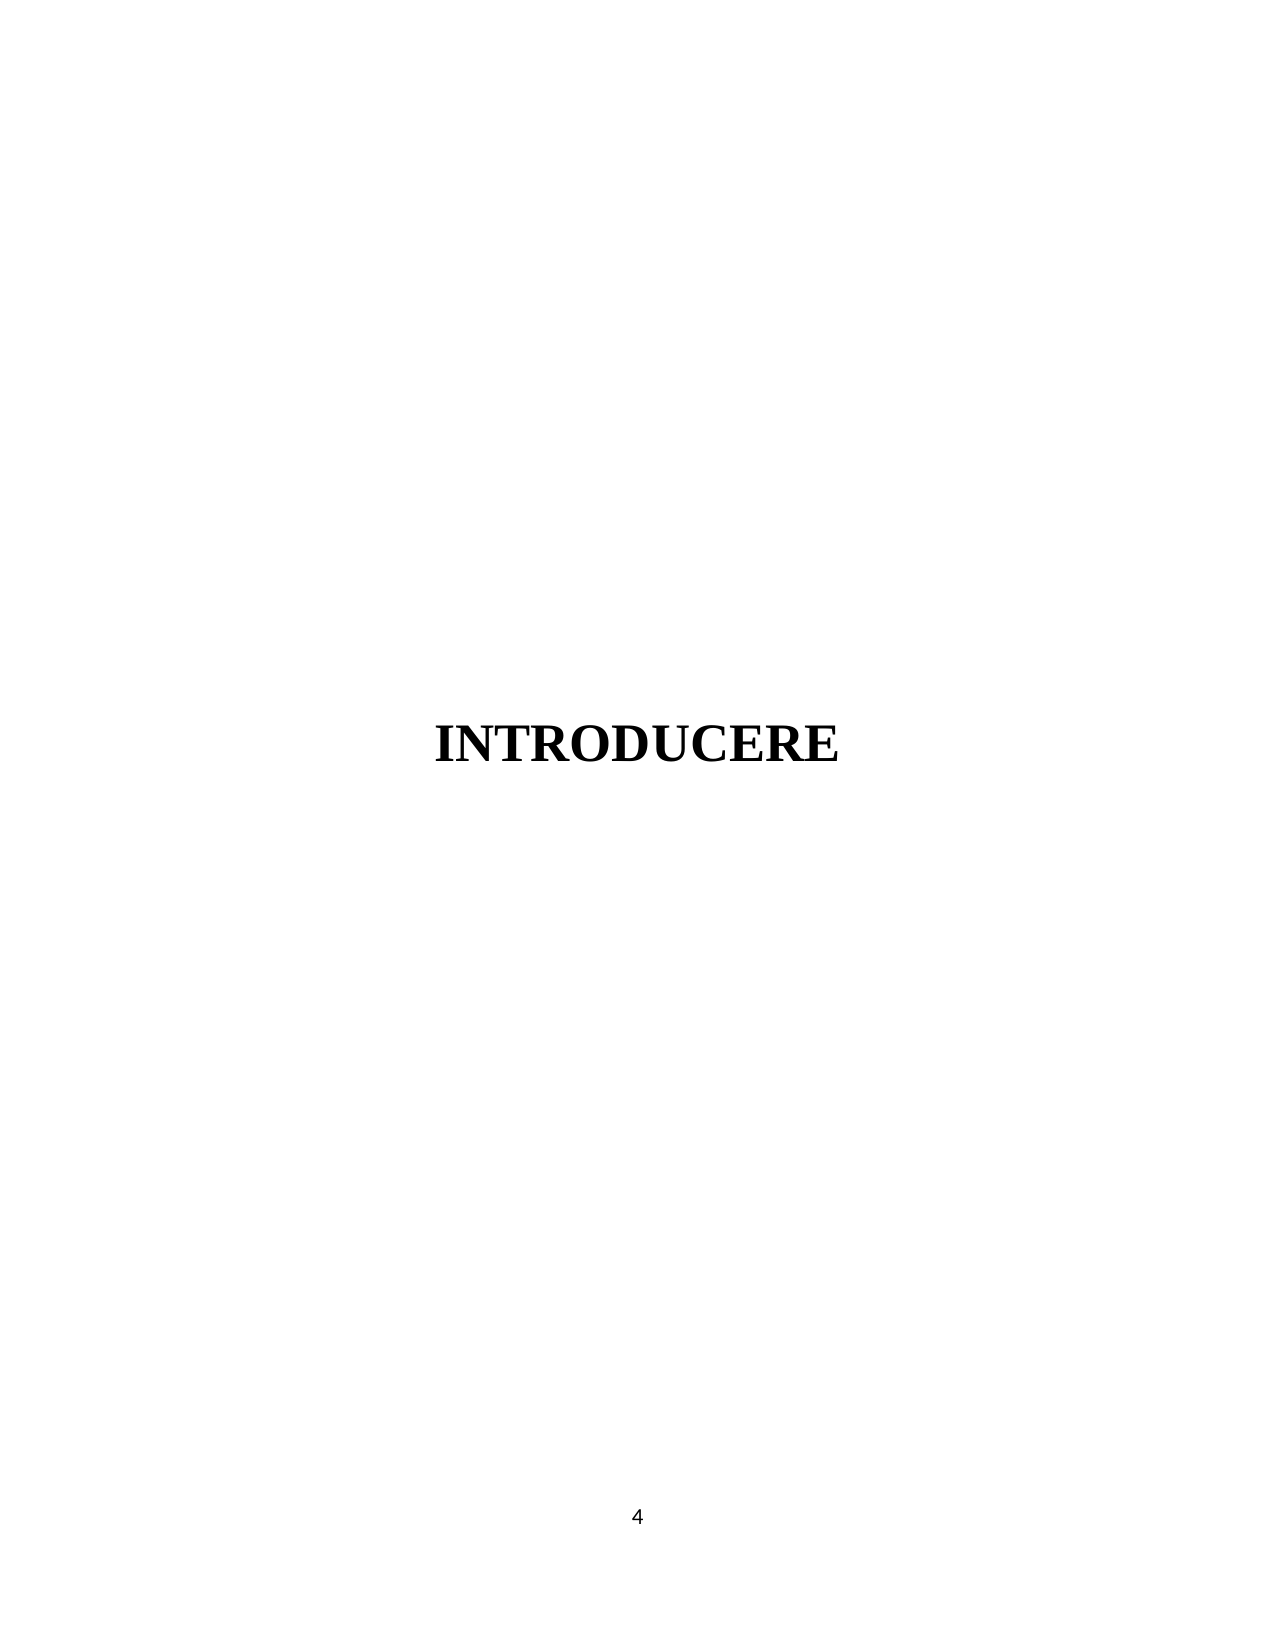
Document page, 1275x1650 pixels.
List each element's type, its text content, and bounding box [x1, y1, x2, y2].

subtitle INTRODUCERE [148, 711, 1127, 773]
